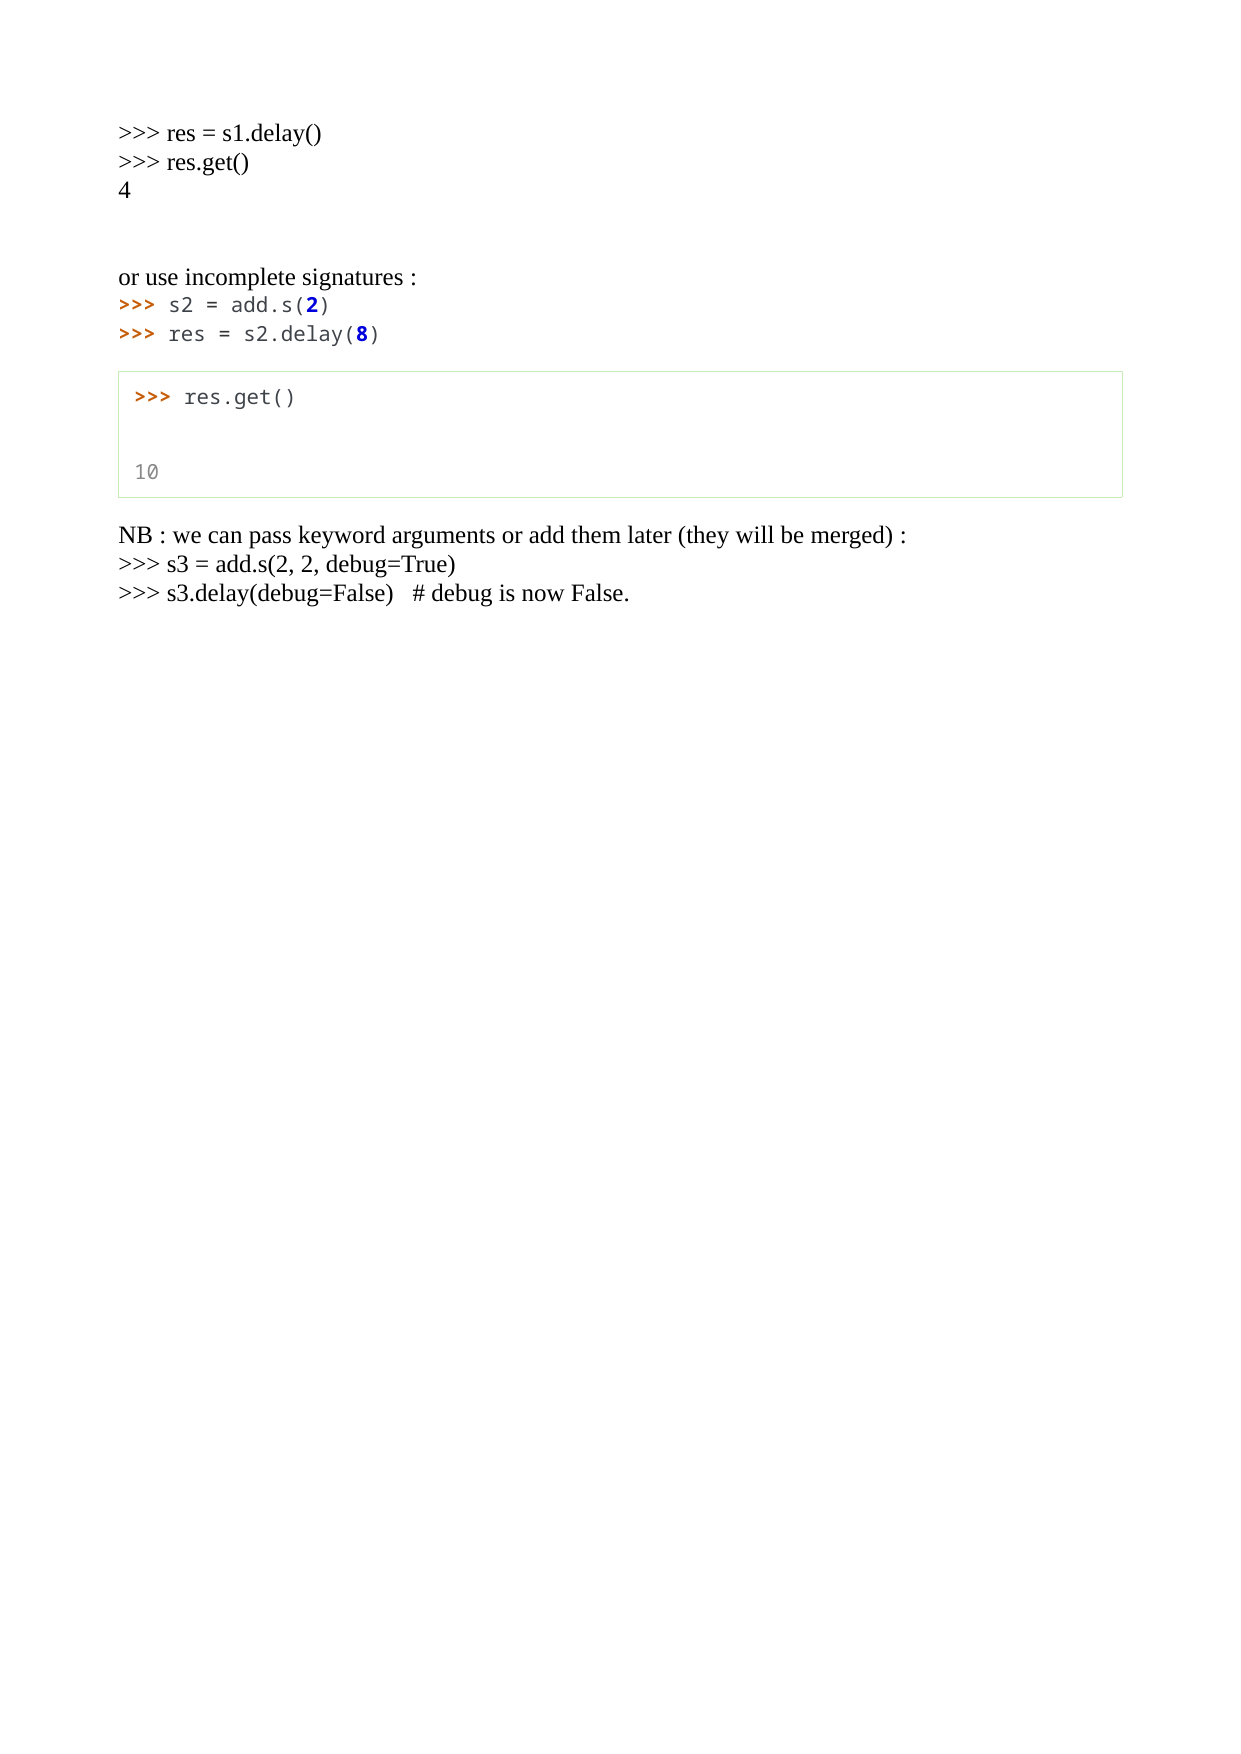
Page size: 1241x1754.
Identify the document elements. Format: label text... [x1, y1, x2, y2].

text 10 [119, 446, 1122, 497]
text >>> s3 = add.s(2, 2, debug=True) [118, 549, 1122, 578]
text >>> res.get() [118, 147, 1122, 176]
text >>> res.get() [119, 372, 1122, 410]
text >>> s2 = add.s(2) [118, 291, 1122, 319]
text NB : we can pass keyword arguments or add them later (they will be merged) : [118, 520, 1122, 549]
text >>> res = s1.delay() [118, 118, 1122, 147]
text >>> s3.delay(debug=False) # debug is now False. [118, 578, 1122, 606]
text 4 [118, 176, 1122, 204]
text >>> res = s2.delay(8) [118, 319, 1122, 347]
text or use incomplete signatures : [118, 262, 1122, 291]
